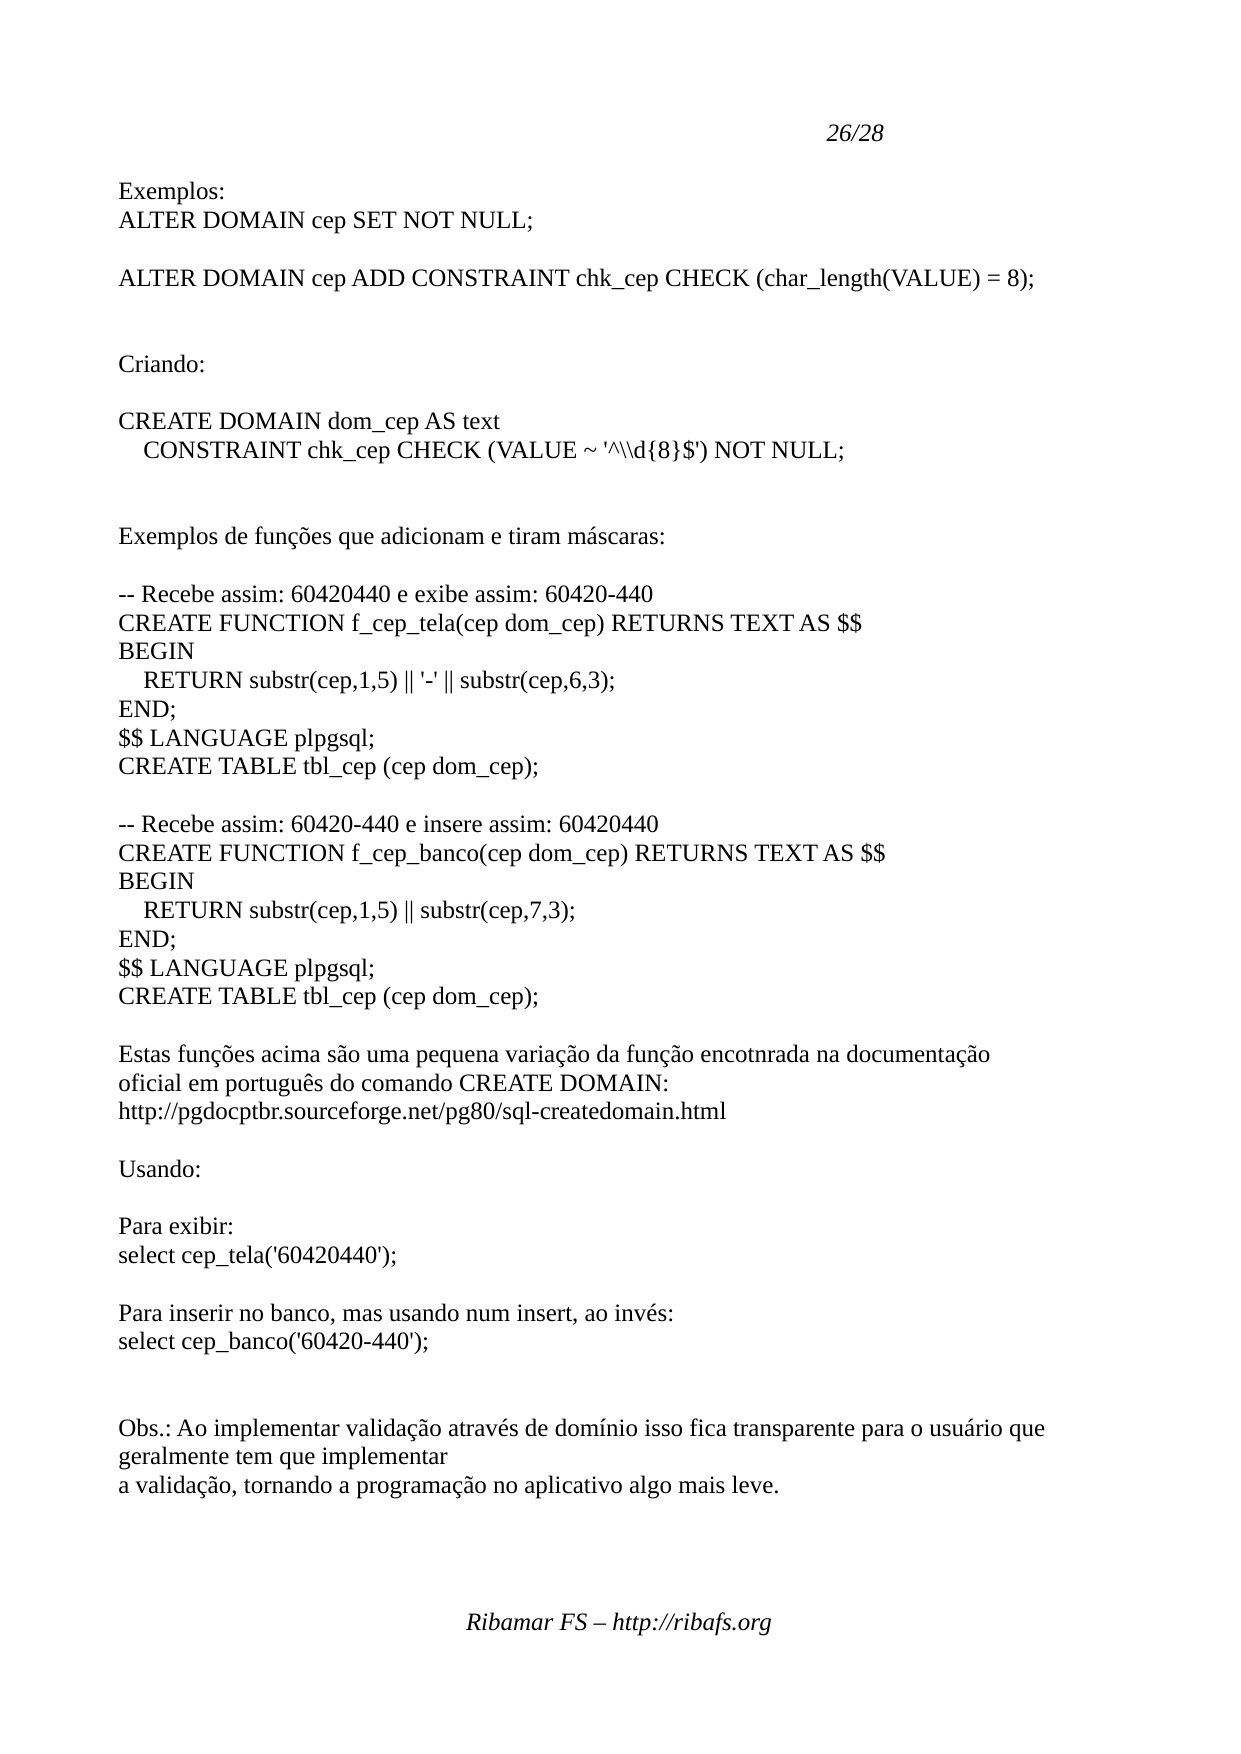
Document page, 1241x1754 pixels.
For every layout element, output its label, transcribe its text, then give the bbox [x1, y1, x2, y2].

text Exemplos: ALTER DOMAIN cep SET NOT NULL; ALTER DOMAIN cep ADD CONSTRAINT chk_cep CHECK (char_length(VALUE) = 8); Criando: CREATE DOMAIN dom_cep AS text CONSTRAINT chk_cep CHECK (VALUE ~ '^\\d{8}$') NOT NULL; Exemplos de funções que adicionam e tiram máscaras: -- Recebe assim: 60420440 e exibe assim: 60420-440 CREATE FUNCTION f_cep_tela(cep dom_cep) RETURNS TEXT AS $$ BEGIN RETURN substr(cep,1,5) || '-' || substr(cep,6,3); END; $$ LANGUAGE plpgsql; CREATE TABLE tbl_cep (cep dom_cep); -- Recebe assim: 60420-440 e insere assim: 60420440 CREATE FUNCTION f_cep_banco(cep dom_cep) RETURNS TEXT AS $$ BEGIN RETURN substr(cep,1,5) || substr(cep,7,3); END; $$ LANGUAGE plpgsql; CREATE TABLE tbl_cep (cep dom_cep); Estas funções acima são uma pequena variação da função encotnrada na documentação oficial em português do comando CREATE DOMAIN: http://pgdocptbr.sourceforge.net/pg80/sql-createdomain.html Usando: Para exibir: select cep_tela('60420440'); Para inserir no banco, mas usando num insert, ao invés: select cep_banco('60420-440'); Obs.: Ao implementar validação através de domínio isso fica transparente para o usuário que geralmente tem que implementar a validação, tornando a programação no aplicativo algo mais leve. [118, 176, 1122, 1556]
